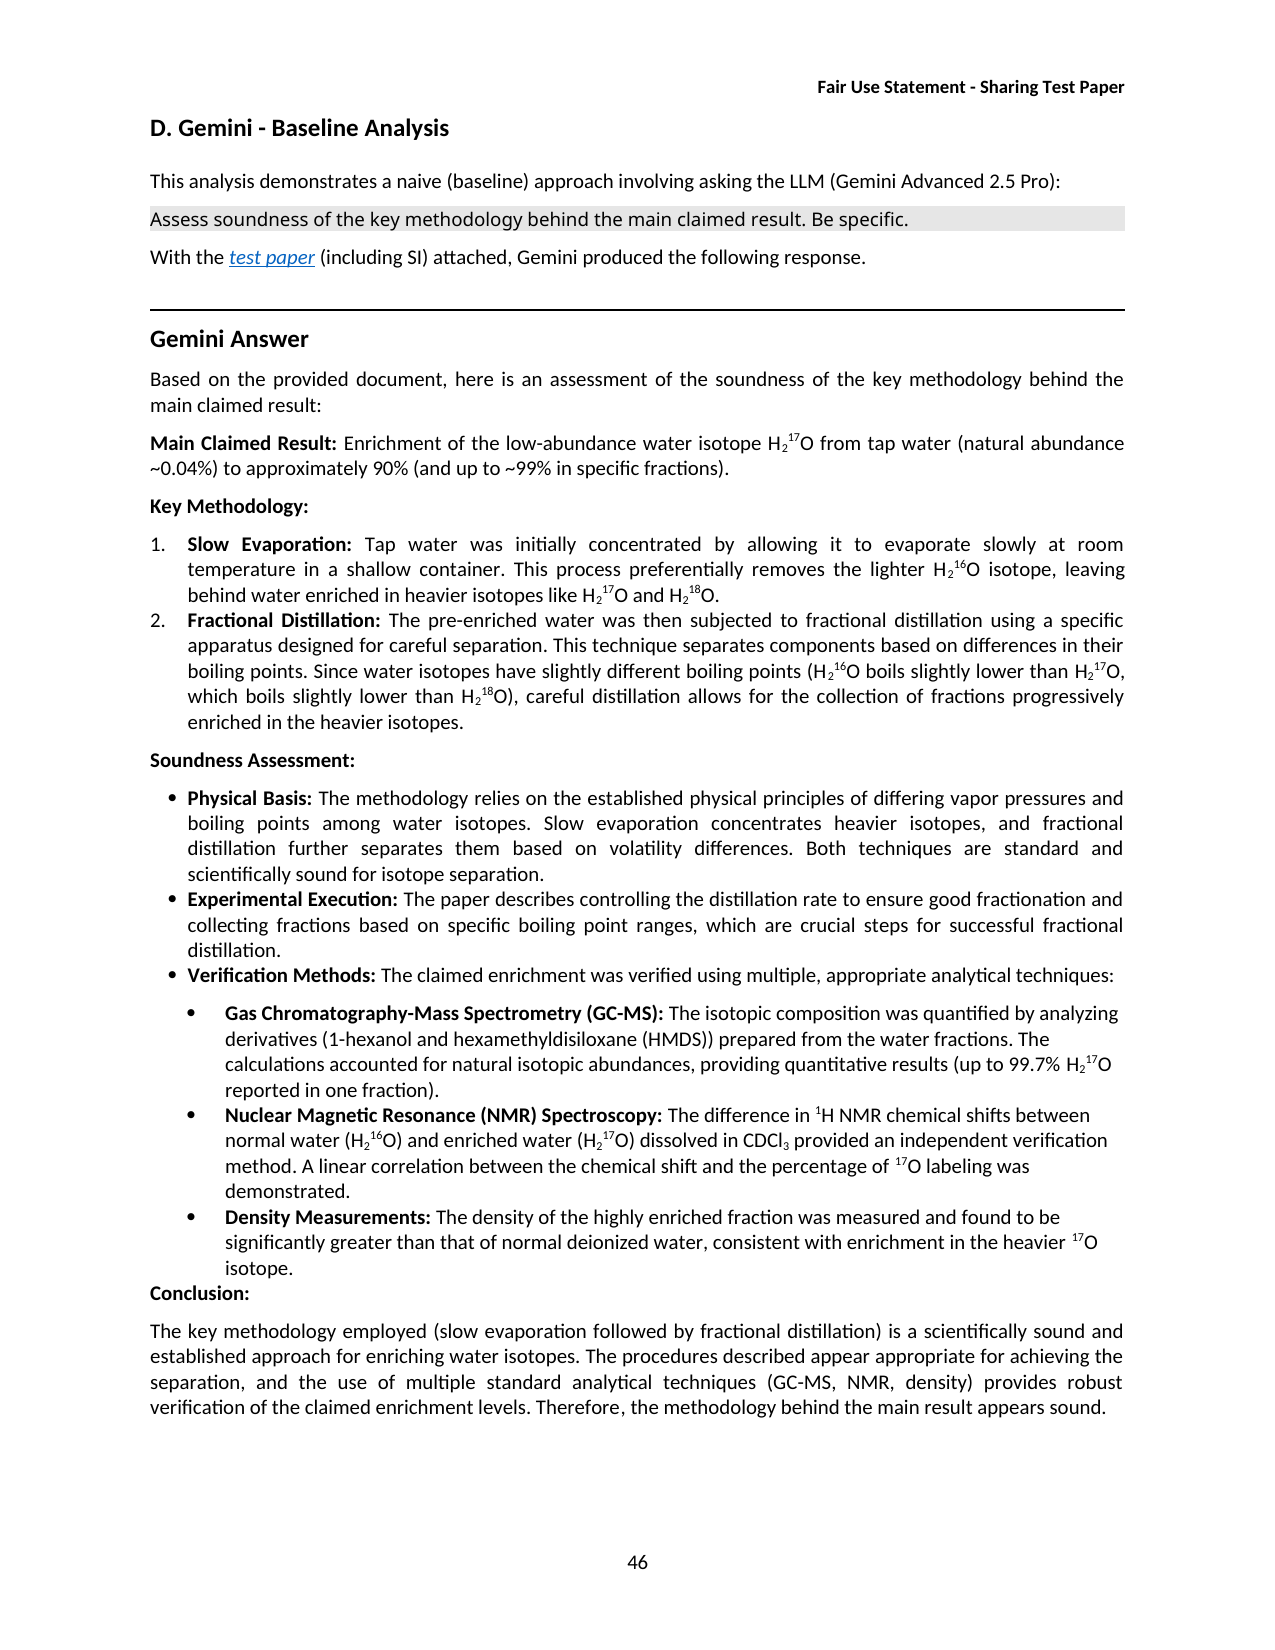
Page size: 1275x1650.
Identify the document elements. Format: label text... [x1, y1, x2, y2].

list Density Measurements: The density of the highly enriched fraction was measured and found to be significantly greater than that of normal deionized water, consistent with enrichment in the heavier 17O isotope. [187, 1204, 1125, 1280]
list Experimental Execution: The paper describes controlling the distillation rate to ensure good fractionation and collecting fractions based on specific boiling point ranges, which are crucial steps for successful fractional distillation. [169, 886, 1125, 963]
list Fractional Distillation: The pre-enriched water was then subjected to fractional distillation using a specific apparatus designed for careful separation. This technique separates components based on differences in their boiling points. Since water isotopes have slightly different boiling points (H216O boils slightly lower than H217O, which boils slightly lower than H218O), careful distillation allows for the collection of fractions progressively enriched in the heavier isotopes. [150, 607, 1125, 734]
list Physical Basis: The methodology relies on the established physical principles of differing vapor pressures and boiling points among water isotopes. Slow evaporation concentrates heavier isotopes, and fractional distillation further separates them based on volatility differences. Both techniques are standard and scientifically sound for isotope separation. [169, 785, 1125, 886]
text Key Methodology: [150, 493, 1125, 518]
text Soundness Assessment: [150, 747, 1125, 772]
subtitle Gemini Answer [150, 323, 1125, 354]
list Nuclear Magnetic Resonance (NMR) Spectroscopy: The difference in 1H NMR chemical shifts between normal water (H216O) and enriched water (H217O) dissolved in CDCl3​ provided an independent verification method. A linear correlation between the chemical shift and the percentage of 17O labeling was demonstrated. [187, 1102, 1125, 1204]
text With the test paper (including SI) attached, Gemini produced the following response. [150, 244, 1125, 269]
subtitle Gemini - Baseline Analysis [150, 112, 1125, 143]
text This analysis demonstrates a naive (baseline) approach involving asking the LLM (Gemini Advanced 2.5 Pro): [150, 168, 1125, 193]
text Based on the provided document, here is an assessment of the soundness of the key methodology behind the main claimed result: [150, 366, 1125, 417]
list Gas Chromatography-Mass Spectrometry (GC-MS): The isotopic composition was quantified by analyzing derivatives (1-hexanol and hexamethyldisiloxane (HMDS)) prepared from the water fractions. The calculations accounted for natural isotopic abundances, providing quantitative results (up to 99.7% H217O reported in one fraction). [187, 1001, 1125, 1102]
text Main Claimed Result: Enrichment of the low-abundance water isotope H217O from tap water (natural abundance ~0.04%) to approximately 90% (and up to ~99% in specific fractions). [150, 430, 1125, 481]
list Slow Evaporation: Tap water was initially concentrated by allowing it to evaporate slowly at room temperature in a shallow container. This process preferentially removes the lighter H216O isotope, leaving behind water enriched in heavier isotopes like H217O and H218O. [150, 531, 1125, 607]
text The key methodology employed (slow evaporation followed by fractional distillation) is a scientifically sound and established approach for enriching water isotopes. The procedures described appear appropriate for achieving the separation, and the use of multiple standard analytical techniques (GC-MS, NMR, density) provides robust verification of the claimed enrichment levels. Therefore, the methodology behind the main result appears sound. [150, 1318, 1125, 1420]
text Assess soundness of the key methodology behind the main claimed result. Be specific. [150, 206, 1125, 231]
list Verification Methods: The claimed enrichment was verified using multiple, appropriate analytical techniques: [169, 963, 1125, 988]
text Conclusion: [150, 1280, 1125, 1306]
